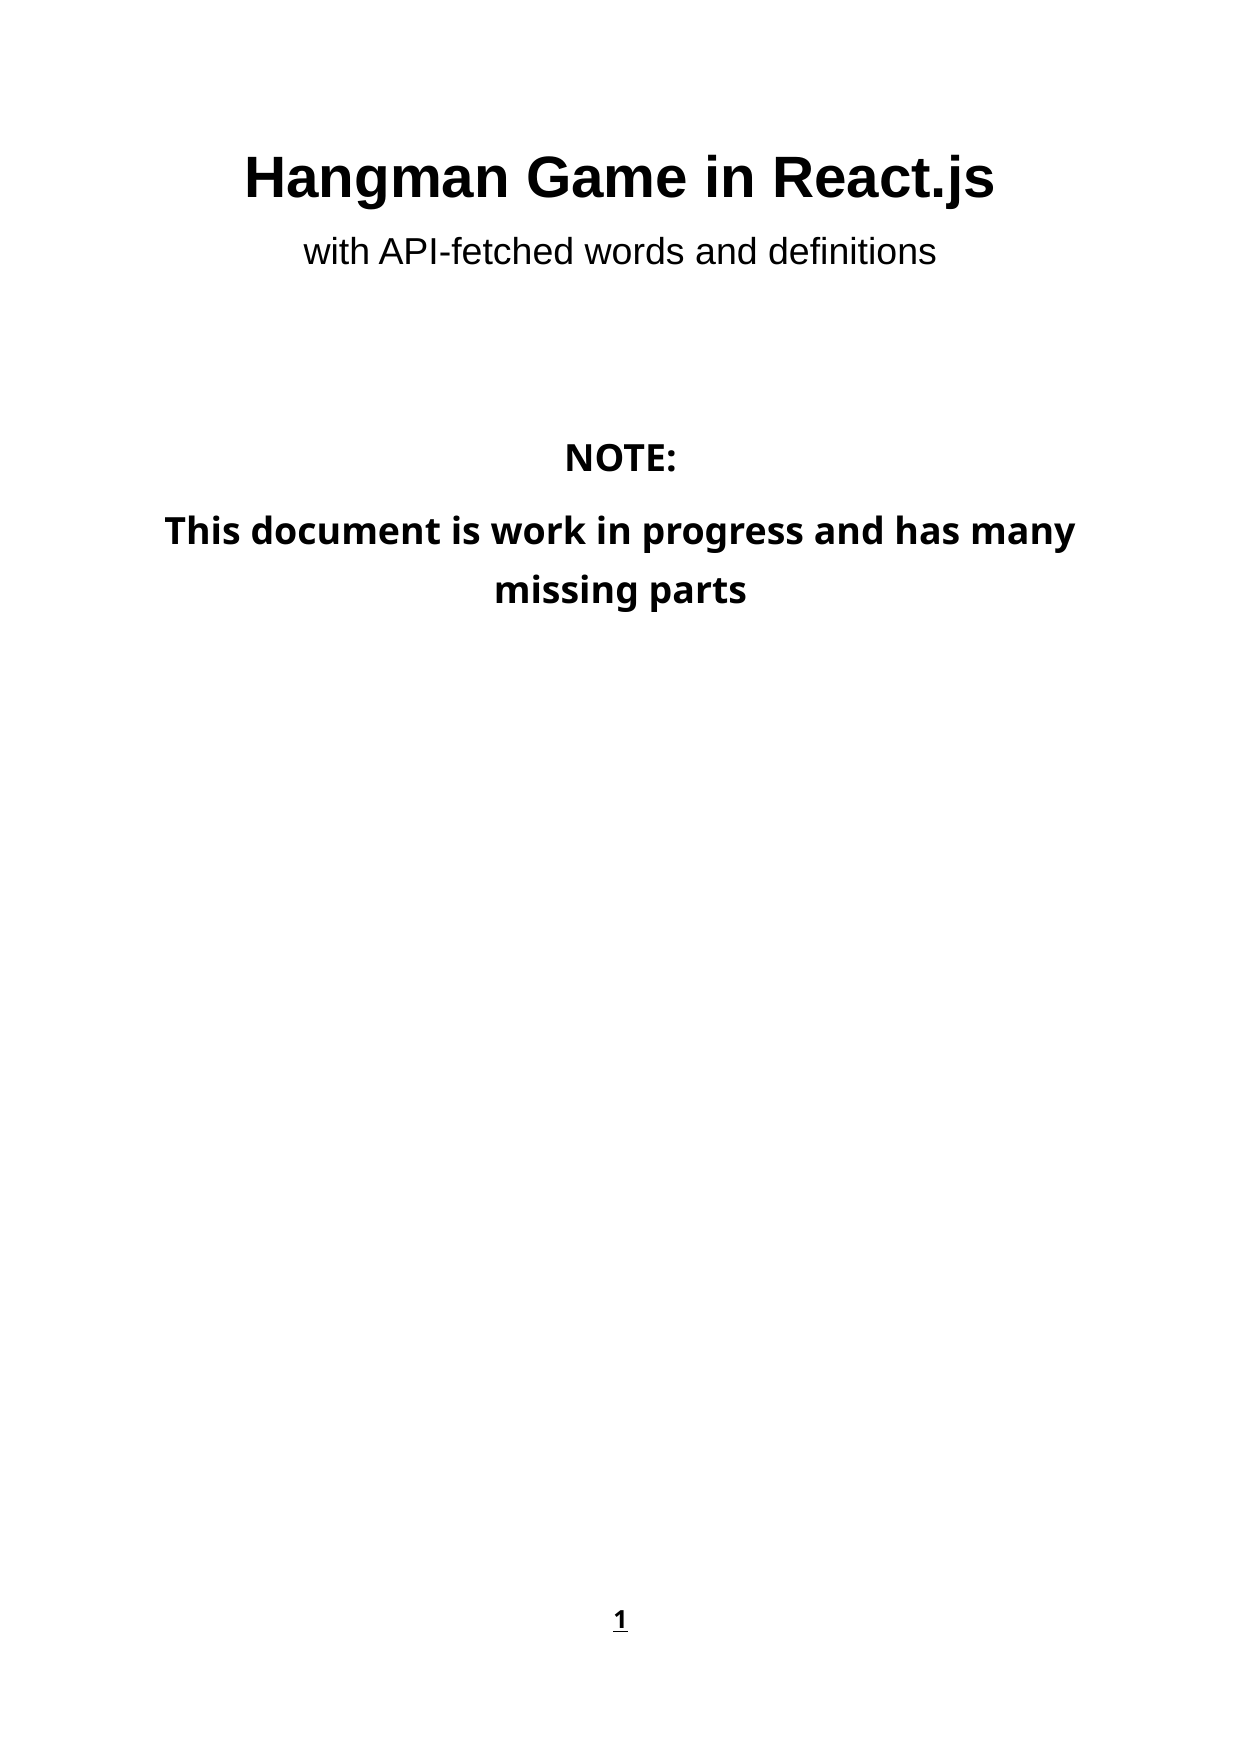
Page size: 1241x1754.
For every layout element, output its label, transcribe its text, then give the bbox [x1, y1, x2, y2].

text NOTE: [118, 431, 1122, 482]
title Hangman Game in React.js [118, 143, 1122, 210]
subtitle with API-fetched words and definitions [118, 229, 1122, 272]
text This document is work in progress and has many missing parts [118, 504, 1122, 614]
